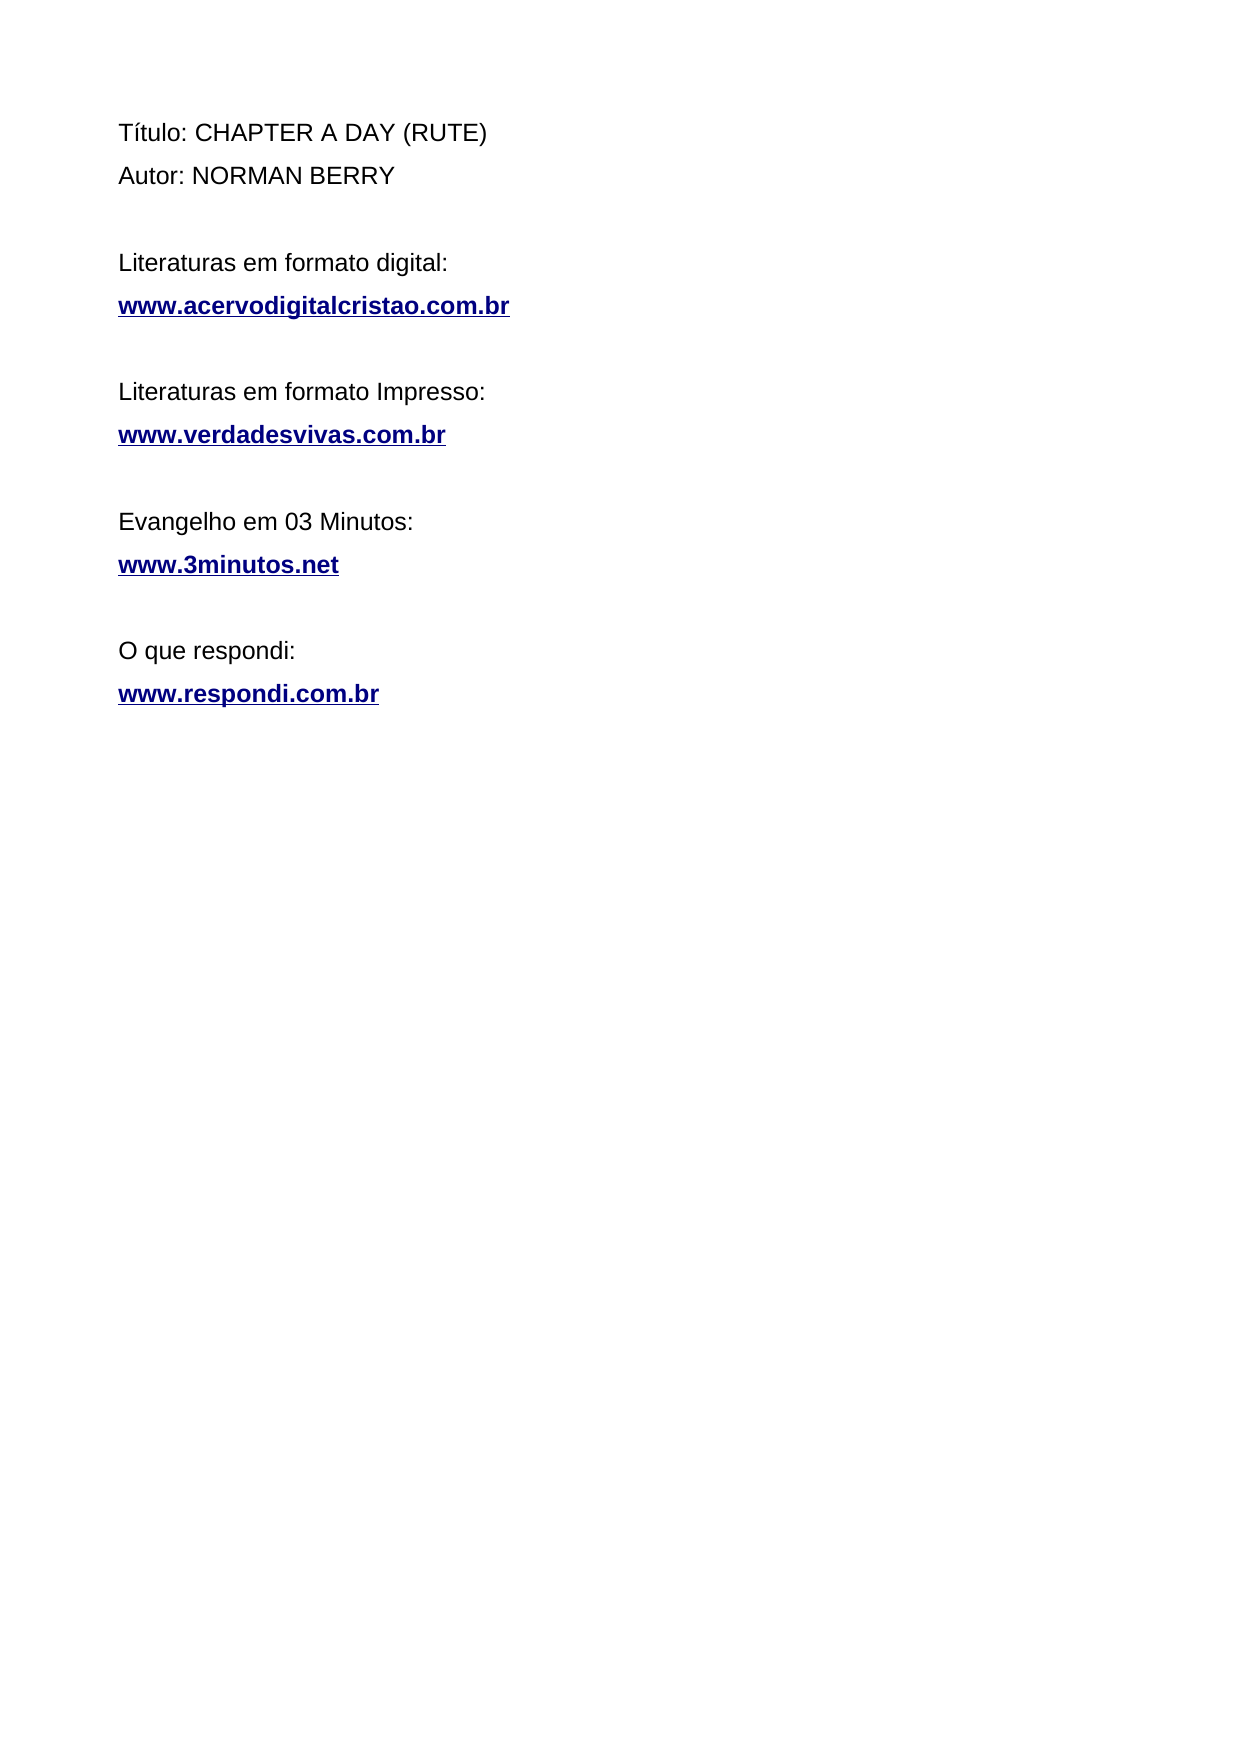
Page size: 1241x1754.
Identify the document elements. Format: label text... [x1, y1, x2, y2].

text Título: CHAPTER A DAY (RUTE) Autor: NORMAN BERRY Literaturas em formato digital: www.acervodigitalcristao.com.br Literaturas em formato Impresso: www.verdadesvivas.com.br Evangelho em 03 Minutos: www.3minutos.net O que respondi: www.respondi.com.br [118, 118, 1122, 708]
